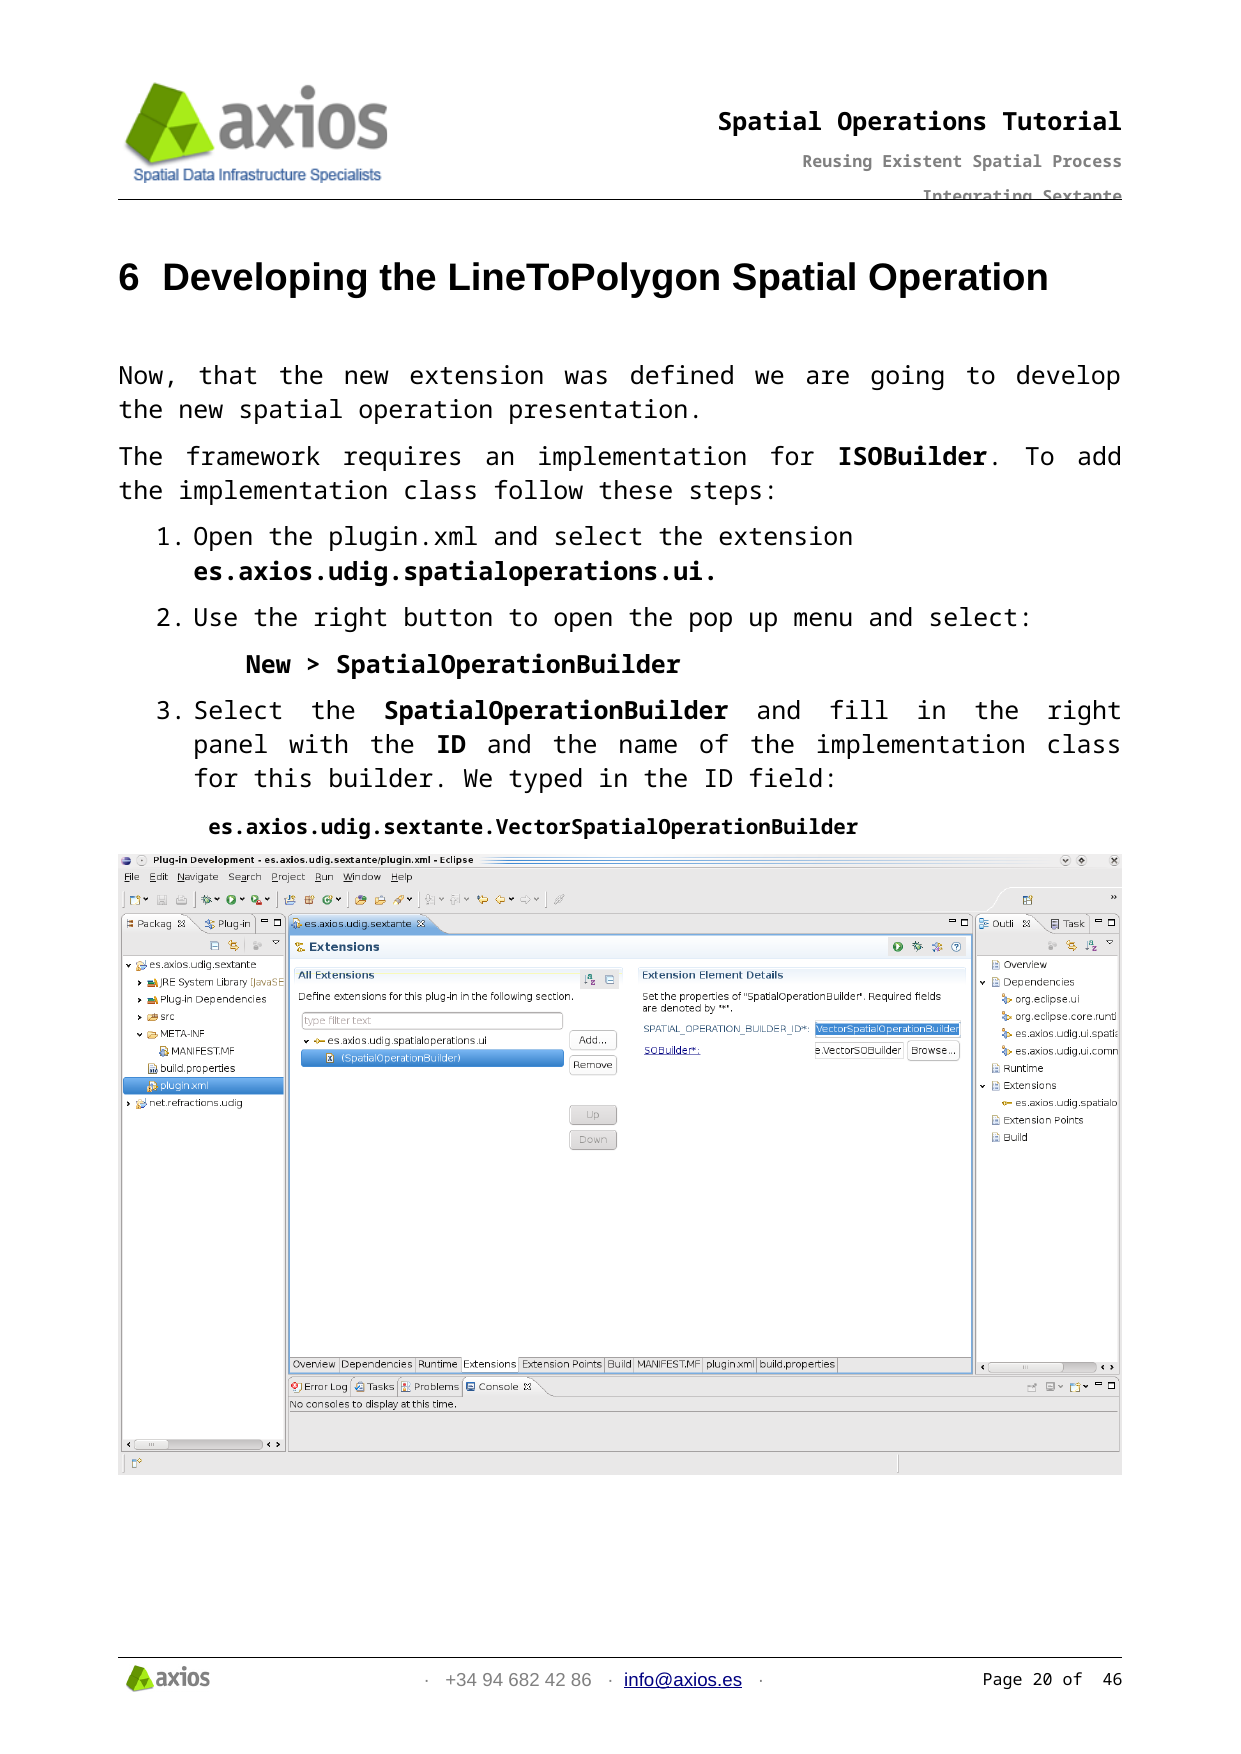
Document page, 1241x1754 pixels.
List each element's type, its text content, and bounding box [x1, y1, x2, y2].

list es.axios.udig.sextante.VectorSpatialOperationBuilder [156, 807, 1122, 842]
list Use the right button to open the pop up menu and select: [156, 600, 1122, 634]
list New > SpatialOperationBuilder [193, 646, 1122, 680]
list Select the SpatialOperationBuilder and fill in the right panel with the ID and the name of the implementation class for this builder. We typed in the ID field: [156, 693, 1122, 795]
subtitle Developing the LineToPolygon Spatial Operation [118, 255, 1122, 299]
picture [118, 854, 1122, 1475]
text The framework requires an implementation for ISOBuilder. To add the implementation class follow these steps: [118, 438, 1122, 507]
list Open the plugin.xml and select the extension es.axios.udig.spatialoperations.ui. [156, 519, 1122, 587]
text Now, that the new extension was defined we are going to develop the new spatial operation presentation. [118, 358, 1122, 426]
picture [121, 81, 388, 183]
picture [126, 1664, 210, 1692]
